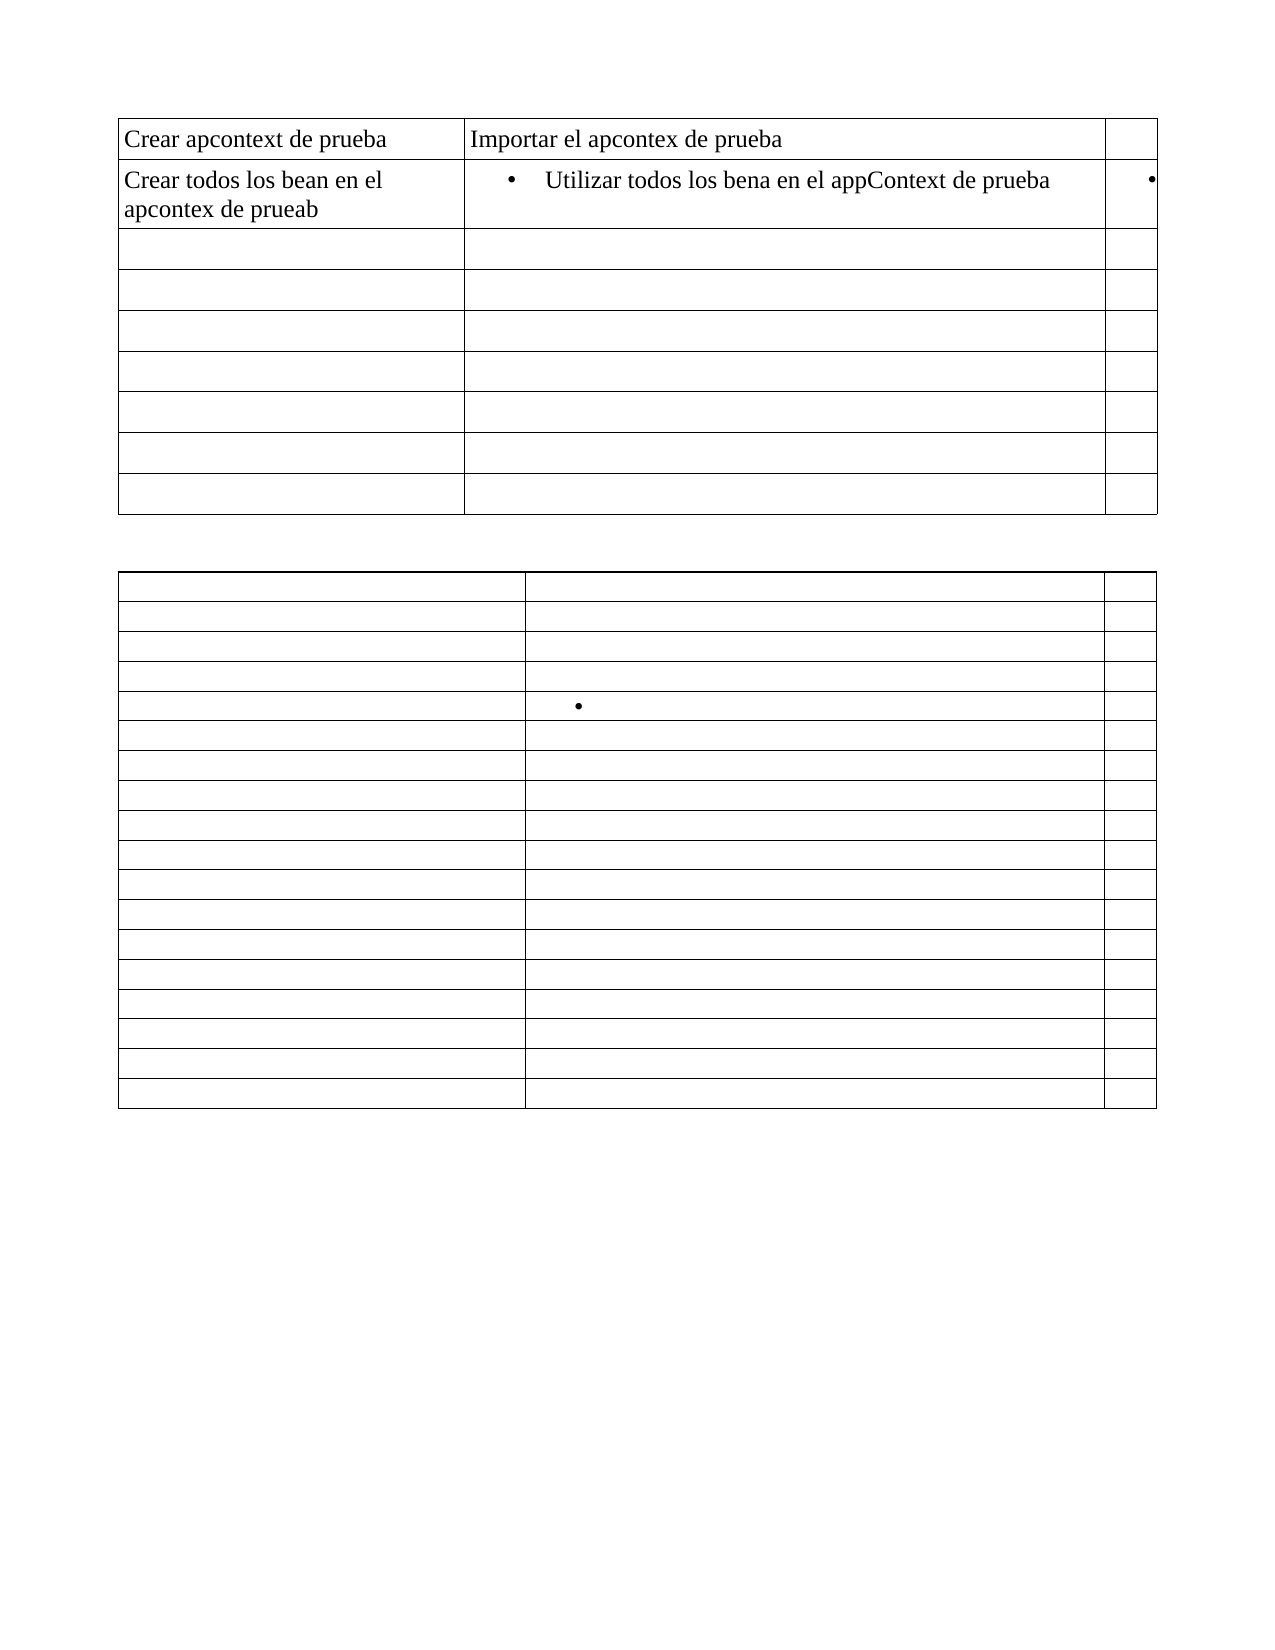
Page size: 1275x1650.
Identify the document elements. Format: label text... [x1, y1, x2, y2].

table_cell Crear todos los bean en el apcontex de prueab [119, 160, 464, 228]
table_cell [1105, 960, 1156, 988]
table_cell [465, 311, 1105, 351]
table_cell [526, 990, 1104, 1018]
table_cell [119, 870, 525, 899]
table_cell [1105, 841, 1156, 869]
table_cell [465, 352, 1105, 391]
table_cell [526, 960, 1104, 988]
table_cell [1106, 160, 1157, 228]
table_cell [526, 900, 1104, 929]
table_cell [119, 751, 525, 780]
table_cell [119, 662, 525, 691]
table_cell [1106, 270, 1157, 310]
table_cell [1105, 1079, 1156, 1108]
table_cell [526, 662, 1104, 691]
table_cell [119, 721, 525, 750]
table_cell [465, 474, 1105, 513]
table_cell [1105, 1019, 1156, 1048]
table_cell [526, 632, 1104, 661]
table_cell [119, 602, 525, 631]
table_cell [526, 870, 1104, 899]
table_cell [1106, 229, 1157, 269]
table_cell [119, 900, 525, 929]
table_cell [119, 692, 525, 720]
table_cell [526, 721, 1104, 750]
table_cell [526, 811, 1104, 839]
table_cell [1105, 870, 1156, 899]
table_cell [1105, 811, 1156, 839]
table_cell [1105, 721, 1156, 750]
table_cell [119, 1079, 525, 1108]
table_cell [1106, 433, 1157, 473]
table_header Crear apcontext de prueba [119, 119, 464, 159]
table_cell [526, 841, 1104, 869]
table_cell [526, 1049, 1104, 1078]
table_cell [119, 960, 525, 988]
table_cell [1105, 662, 1156, 691]
table_cell [526, 602, 1104, 631]
table_cell [119, 392, 464, 432]
table_cell [119, 841, 525, 869]
table_cell [1105, 602, 1156, 631]
table_cell [526, 692, 1104, 720]
table_cell [119, 1049, 525, 1078]
table_cell [1105, 930, 1156, 959]
table_cell Utilizar todos los bena en el appContext de prueba [465, 160, 1105, 228]
table_cell [119, 311, 464, 351]
table_cell [465, 270, 1105, 310]
table_cell [1106, 474, 1157, 513]
table_cell [119, 930, 525, 959]
table_cell [526, 1079, 1104, 1108]
table_cell [119, 270, 464, 310]
table_header [119, 573, 525, 601]
table_cell [1105, 900, 1156, 929]
table_cell [1105, 692, 1156, 720]
table_cell [119, 811, 525, 839]
table_cell [465, 229, 1105, 269]
table_cell [465, 392, 1105, 432]
table_header [1106, 119, 1157, 159]
table_header [526, 573, 1104, 601]
table_cell [1105, 1049, 1156, 1078]
table_cell [119, 433, 464, 473]
table_cell [1105, 990, 1156, 1018]
table_header [1105, 573, 1156, 601]
table_cell [526, 1019, 1104, 1048]
table_cell [1105, 632, 1156, 661]
table_cell [1106, 392, 1157, 432]
table_cell [526, 751, 1104, 780]
table_cell [465, 433, 1105, 473]
table_cell [119, 352, 464, 391]
table_cell [119, 474, 464, 513]
table_cell [119, 632, 525, 661]
table_header Importar el apcontex de prueba [465, 119, 1105, 159]
table_cell [1106, 311, 1157, 351]
table_cell [119, 990, 525, 1018]
table_cell [526, 930, 1104, 959]
table_cell [119, 229, 464, 269]
table_cell [1105, 751, 1156, 780]
table_cell [526, 781, 1104, 810]
table_cell [1105, 781, 1156, 810]
table_cell [1106, 352, 1157, 391]
table_cell [119, 1019, 525, 1048]
table_cell [119, 781, 525, 810]
